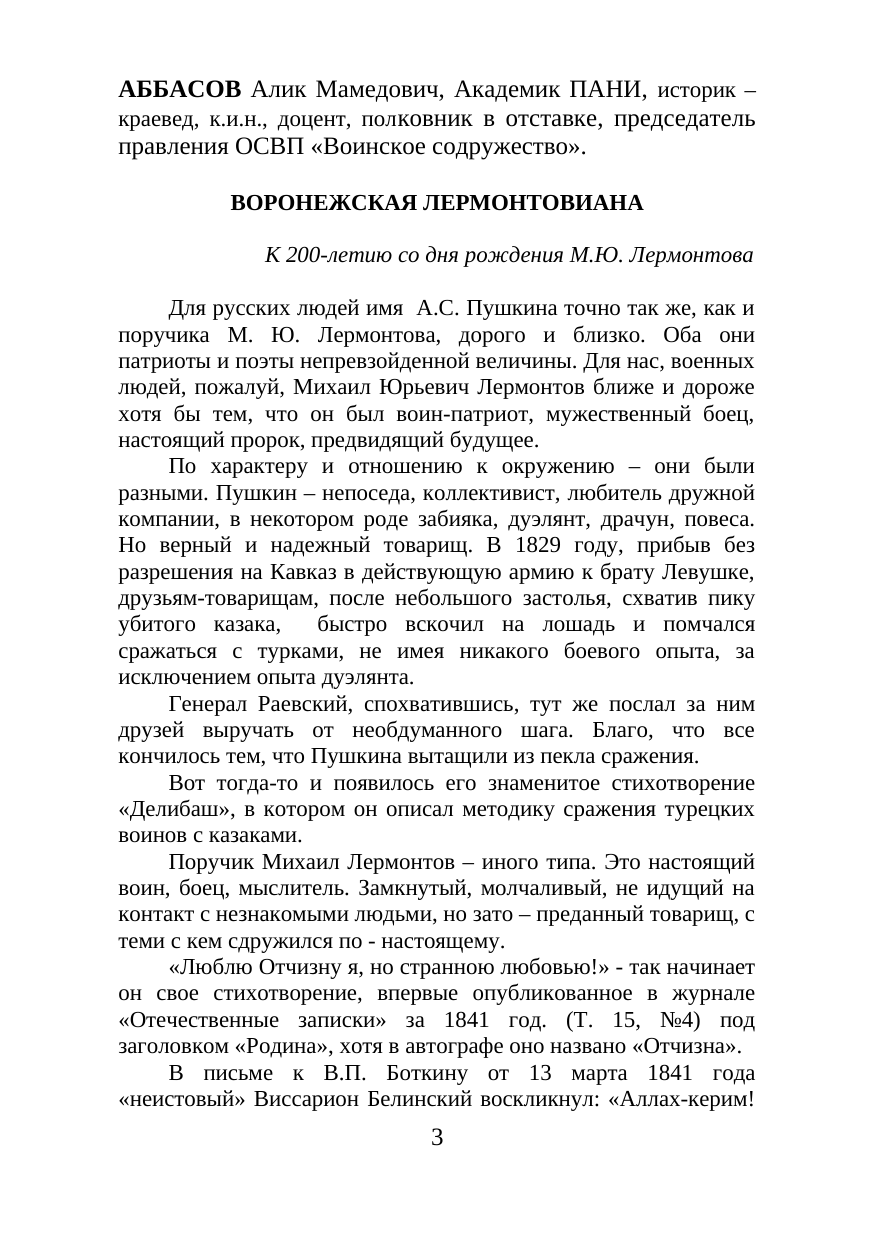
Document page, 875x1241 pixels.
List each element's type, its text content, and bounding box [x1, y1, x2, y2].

text АББАСОВ Алик Мамедович, Академик ПАНИ, историк – краевед, к.и.н., доцент, полковник в отставке, председатель правления ОСВП «Воинское содружество». [118, 74, 756, 160]
text Генерал Раевский, спохватившись, тут же послал за ним друзей выручать от необдуманного шага. Благо, что все кончилось тем, что Пушкина вытащили из пекла сражения. [118, 689, 756, 769]
text «Люблю Отчизну я, но странною любовью!» - так начинает он свое стихотворение, впервые опубликованное в журнале «Отечественные записки» за 1841 год. (Т. 15, №4) под заголовком «Родина», хотя в автографе оно названо «Отчизна». [118, 953, 756, 1058]
text Для русских людей имя А.С. Пушкина точно так же, как и поручика М. Ю. Лермонтова, дорого и близко. Оба они патриоты и поэты непревзойденной величины. Для нас, военных людей, пожалуй, Михаил Юрьевич Лермонтов ближе и дороже хотя бы тем, что он был воин-патриот, мужественный боец, настоящий пророк, предвидящий будущее. [118, 294, 756, 452]
text По характеру и отношению к окружению – они были разными. Пушкин – непоседа, коллективист, любитель дружной компании, в некотором роде забияка, дуэлянт, драчун, повеса. Но верный и надежный товарищ. В 1829 году, прибыв без разрешения на Кавказ в действующую армию к брату Левушке, друзьям-товарищам, после небольшого застолья, схватив пику убитого казака, быстро вскочил на лошадь и помчался сражаться с турками, не имея никакого боевого опыта, за исключением опыта дуэлянта. [118, 452, 756, 689]
text Поручик Михаил Лермонтов – иного типа. Это настоящий воин, боец, мыслитель. Замкнутый, молчаливый, не идущий на контакт с незнакомыми людьми, но зато – преданный товарищ, с теми с кем сдружился по - настоящему. [118, 848, 756, 953]
text ВОРОНЕЖСКАЯ ЛЕРМОНТОВИАНА [118, 189, 756, 215]
text К 200-летию со дня рождения М.Ю. Лермонтова [118, 242, 756, 268]
text В письме к В.П. Боткину от 13 марта 1841 года «неистовый» Виссарион Белинский воскликнул: «Аллах-керим! [118, 1058, 756, 1111]
text Вот тогда-то и появилось его знаменитое стихотворение «Делибаш», в котором он описал методику сражения турецких воинов с казаками. [118, 769, 756, 848]
